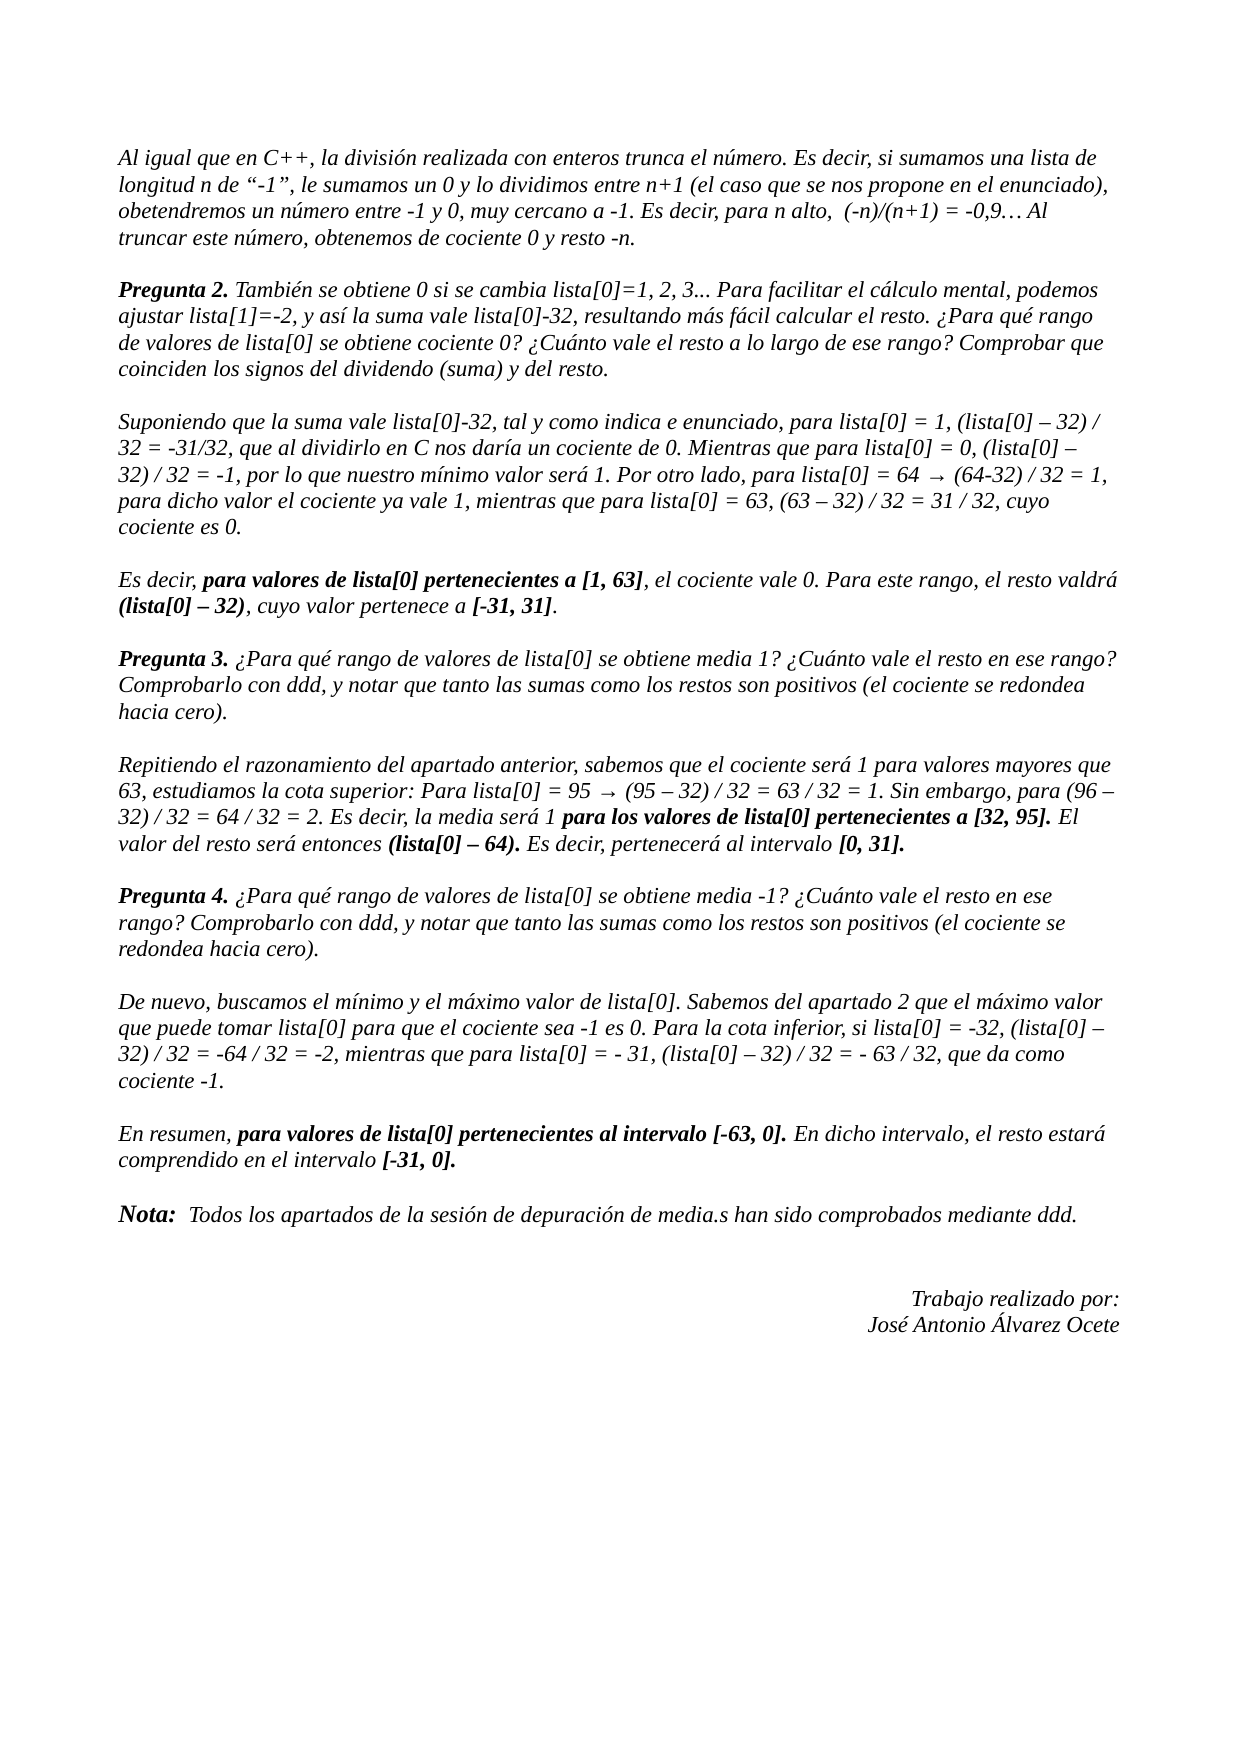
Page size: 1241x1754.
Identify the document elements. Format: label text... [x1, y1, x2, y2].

text Nota: Todos los apartados de la sesión de depuración de media.s han sido comprobados mediante ddd. [118, 1199, 1122, 1227]
text Repitiendo el razonamiento del apartado anterior, sabemos que el cociente será 1 para valores mayores que 63, estudiamos la cota superior: Para lista[0] = 95 → (95 – 32) / 32 = 63 / 32 = 1. Sin embargo, para (96 – 32) / 32 = 64 / 32 = 2. Es decir, la media será 1 para los valores de lista[0] pertenecientes a [32, 95]. El valor del resto será entonces (lista[0] – 64). Es decir, pertenecerá al intervalo [0, 31]. [118, 751, 1122, 856]
text Al igual que en C++, la división realizada con enteros trunca el número. Es decir, si sumamos una lista de longitud n de “-1”, le sumamos un 0 y lo dividimos entre n+1 (el caso que se nos propone en el enunciado), obetendremos un número entre -1 y 0, muy cercano a -1. Es decir, para n alto, (-n)/(n+1) = -0,9… Al truncar este número, obtenemos de cociente 0 y resto -n. [118, 144, 1122, 250]
text José Antonio Álvarez Ocete [118, 1311, 1122, 1338]
text Pregunta 4. ¿Para qué rango de valores de lista[0] se obtiene media ‐1? ¿Cuánto vale el resto en ese rango? Comprobarlo con ddd, y notar que tanto las sumas como los restos son positivos (el cociente se redondea hacia cero). [118, 882, 1122, 961]
text Pregunta 3. ¿Para qué rango de valores de lista[0] se obtiene media 1? ¿Cuánto vale el resto en ese rango? Comprobarlo con ddd, y notar que tanto las sumas como los restos son positivos (el cociente se redondea hacia cero). [118, 645, 1122, 724]
text Suponiendo que la suma vale lista[0]-32, tal y como indica e enunciado, para lista[0] = 1, (lista[0] – 32) / 32 = -31/32, que al dividirlo en C nos daría un cociente de 0. Mientras que para lista[0] = 0, (lista[0] – 32) / 32 = -1, por lo que nuestro mínimo valor será 1. Por otro lado, para lista[0] = 64 → (64-32) / 32 = 1, para dicho valor el cociente ya vale 1, mientras que para lista[0] = 63, (63 – 32) / 32 = 31 / 32, cuyo cociente es 0. [118, 408, 1122, 540]
text Trabajo realizado por: [118, 1285, 1122, 1311]
text De nuevo, buscamos el mínimo y el máximo valor de lista[0]. Sabemos del apartado 2 que el máximo valor que puede tomar lista[0] para que el cociente sea -1 es 0. Para la cota inferior, si lista[0] = -32, (lista[0] – 32) / 32 = -64 / 32 = -2, mientras que para lista[0] = - 31, (lista[0] – 32) / 32 = - 63 / 32, que da como cociente -1. [118, 988, 1122, 1093]
text En resumen, para valores de lista[0] pertenecientes al intervalo [-63, 0]. En dicho intervalo, el resto estará comprendido en el intervalo [-31, 0]. [118, 1119, 1122, 1172]
text Es decir, para valores de lista[0] pertenecientes a [1, 63], el cociente vale 0. Para este rango, el resto valdrá (lista[0] – 32), cuyo valor pertenece a [-31, 31]. [118, 566, 1122, 619]
text Pregunta 2. También se obtiene 0 si se cambia lista[0]=1, 2, 3... Para facilitar el cálculo mental, podemos ajustar lista[1]=‐2, y así la suma vale lista[0]‐32, resultando más fácil calcular el resto. ¿Para qué rango de valores de lista[0] se obtiene cociente 0? ¿Cuánto vale el resto a lo largo de ese rango? Comprobar que coinciden los signos del dividendo (suma) y del resto. [118, 276, 1122, 382]
